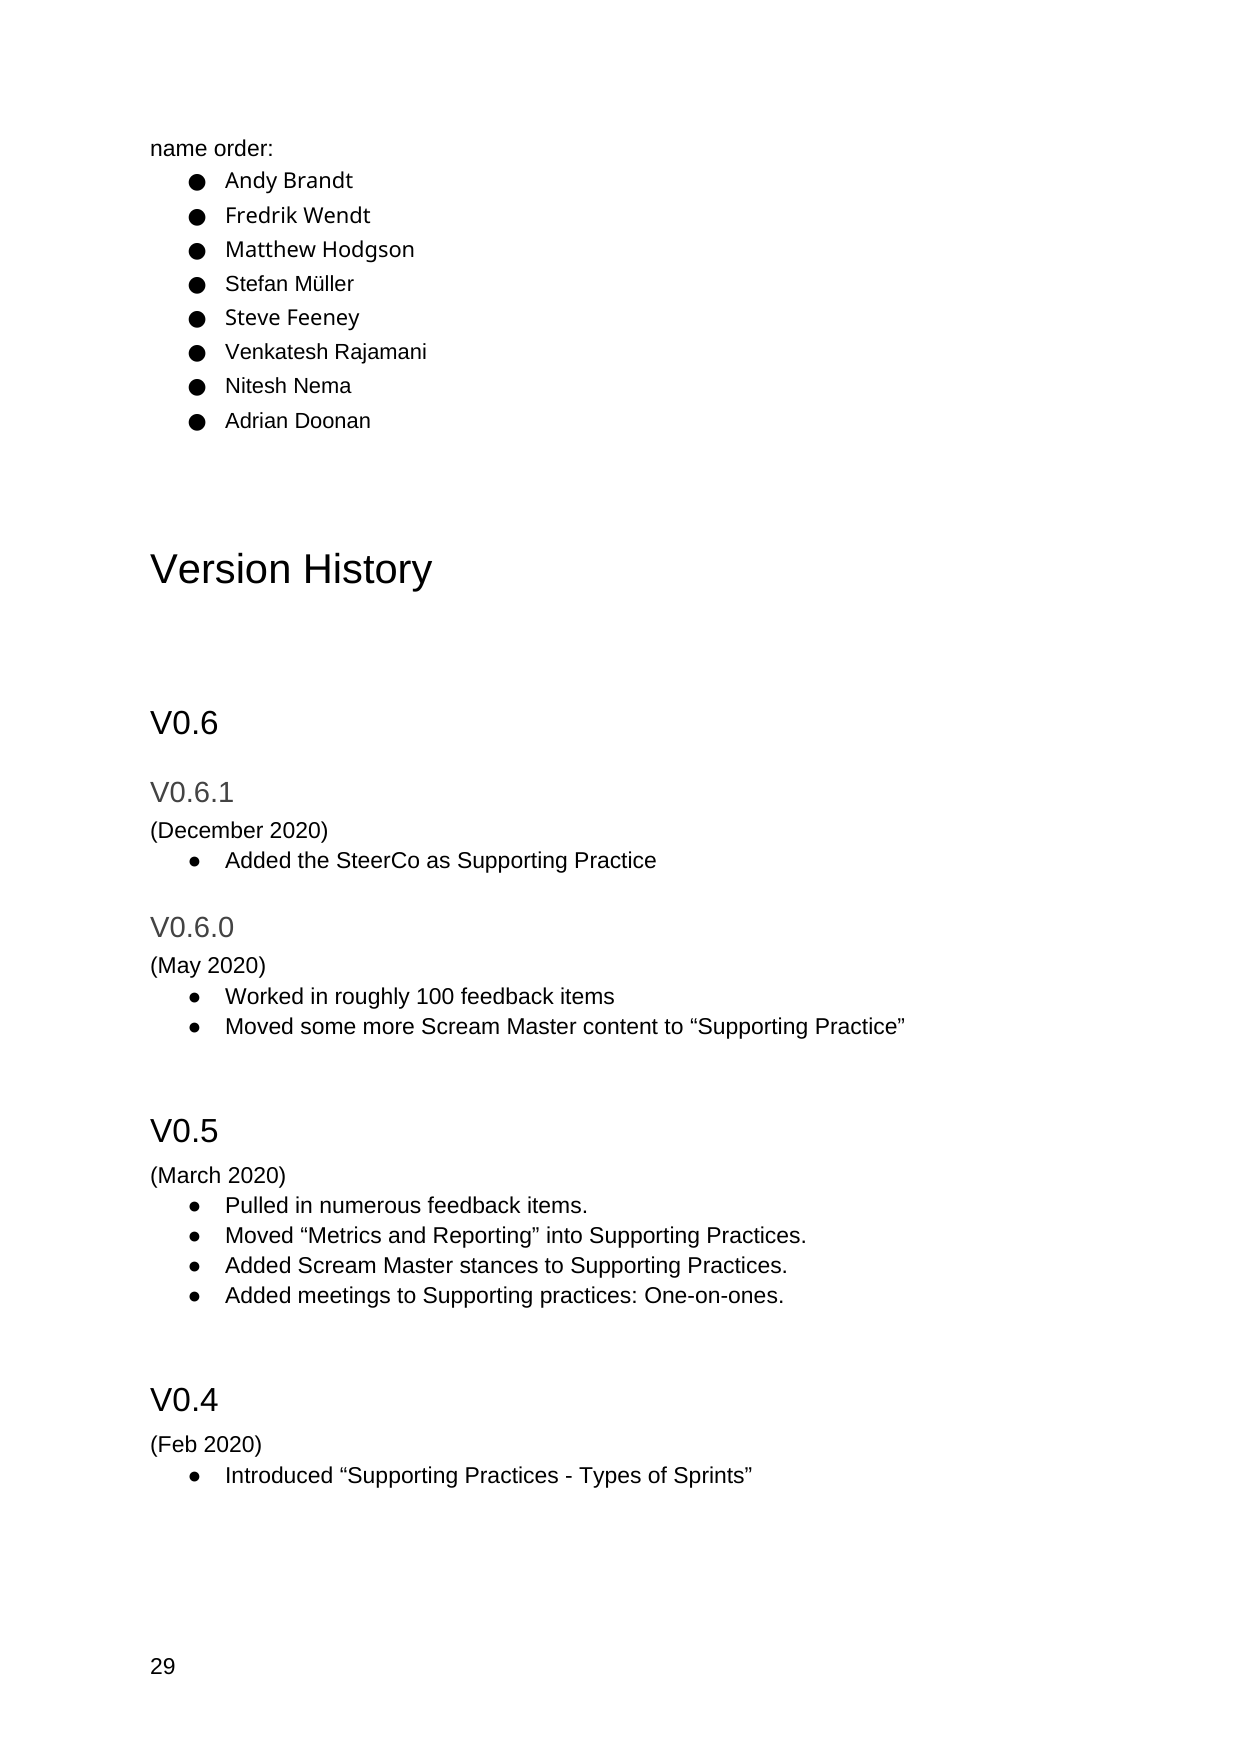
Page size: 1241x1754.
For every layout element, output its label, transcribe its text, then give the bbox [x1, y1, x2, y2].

list Adrian Doonan [187, 404, 1090, 434]
list Added meetings to Supporting practices: One-on-ones. [187, 1282, 1090, 1309]
text (March 2020) [150, 1162, 1090, 1188]
list Moved “Metrics and Reporting” into Supporting Practices. [187, 1222, 1090, 1248]
list Steve Feeney [187, 302, 1090, 332]
text (December 2020) [150, 817, 1090, 843]
list Nitesh Nema [187, 370, 1090, 400]
list Added the SteerCo as Supporting Practice [187, 847, 1090, 873]
list Added Scream Master stances to Supporting Practices. [187, 1252, 1090, 1279]
subtitle V0.6.0 [150, 911, 1090, 944]
list Venkatesh Rajamani [187, 336, 1090, 366]
list Worked in roughly 100 feedback items [187, 983, 1090, 1009]
subtitle Version History [150, 545, 1090, 593]
list Moved some more Scream Master content to “Supporting Practice” [187, 1013, 1090, 1039]
subtitle V0.4 [150, 1380, 1090, 1419]
list Pulled in numerous feedback items. [187, 1192, 1090, 1218]
list Fredrik Wendt [187, 199, 1090, 229]
subtitle V0.5 [150, 1111, 1090, 1149]
text name order: [150, 135, 1090, 162]
list Andy Brandt [187, 165, 1090, 195]
text (May 2020) [150, 952, 1090, 979]
list Introduced “Supporting Practices - Types of Sprints” [187, 1462, 1090, 1488]
text (Feb 2020) [150, 1431, 1090, 1458]
subtitle V0.6.1 [150, 775, 1090, 808]
list Matthew Hodgson [187, 234, 1090, 263]
subtitle V0.6 [150, 703, 1090, 742]
list Stefan Müller [187, 268, 1090, 298]
